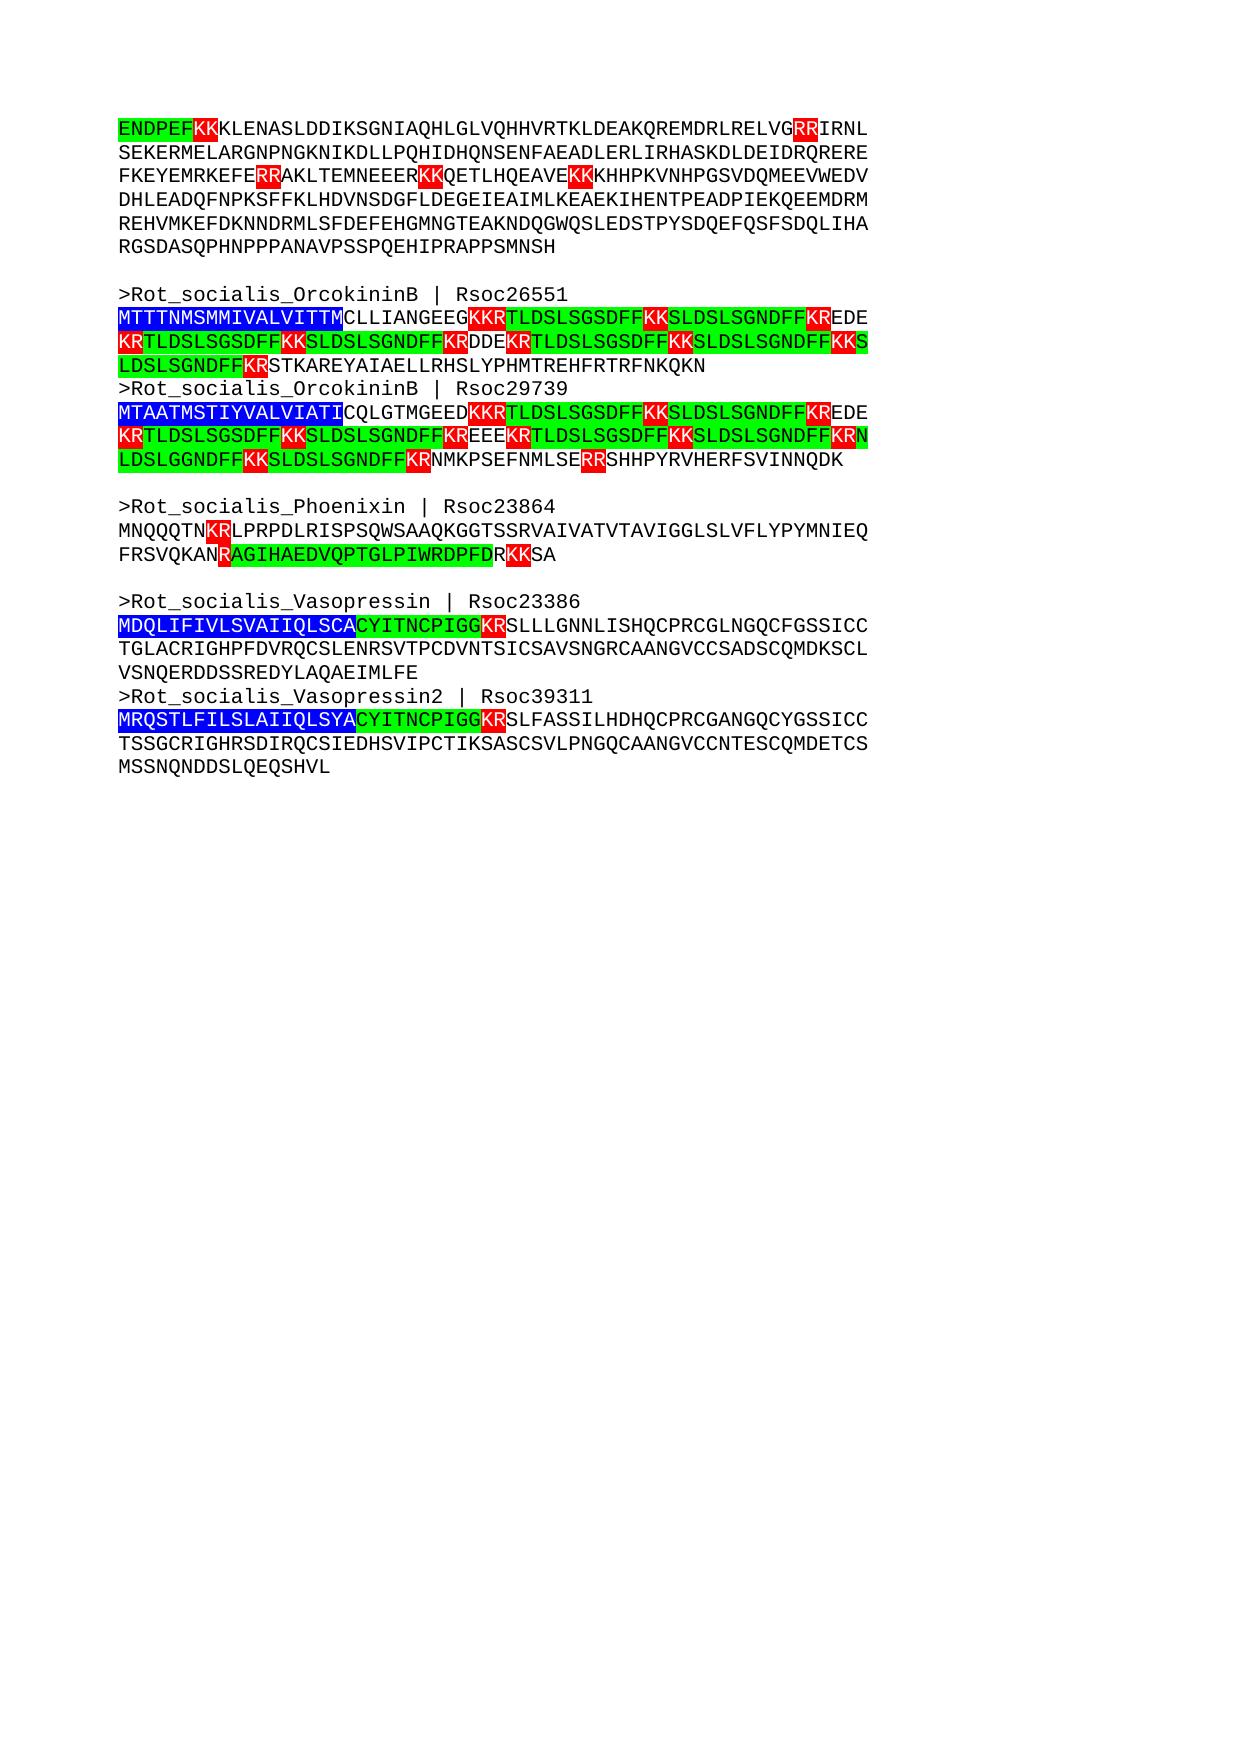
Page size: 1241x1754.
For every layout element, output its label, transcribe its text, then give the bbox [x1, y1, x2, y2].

text REHVMKEFDKNNDRMLSFDEFEHGMNGTEAKNDQGWQSLEDSTPYSDQEFQSFSDQLIHA [118, 213, 1122, 236]
text VSNQERDDSSREDYLAQAEIMLFE [118, 662, 1122, 686]
text RGSDASQPHNPPPANAVPSSPQEHIPRAPPSMNSH [118, 236, 1122, 260]
text KRTLDSLSGSDFFKKSLDSLSGNDFFKRDDEKRTLDSLSGSDFFKKSLDSLSGNDFFKKS [118, 331, 1122, 354]
text TGLACRIGHPFDVRQCSLENRSVTPCDVNTSICSAVSNGRCAANGVCCSADSCQMDKSCL [118, 638, 1122, 662]
text >Rot_socialis_Phoenixin | Rsoc23864 [118, 496, 1122, 520]
text MDQLIFIVLSVAIIQLSCACYITNCPIGGKRSLLLGNNLISHQCPRCGLNGQCFGSSICC [118, 615, 1122, 638]
text TSSGCRIGHRSDIRQCSIEDHSVIPCTIKSASCSVLPNGQCAANGVCCNTESCQMDETCS [118, 733, 1122, 757]
text MSSNQNDDSLQEQSHVL [118, 757, 1122, 780]
text >Rot_socialis_OrcokininB | Rsoc29739 [118, 378, 1122, 402]
text ENDPEFKKKLENASLDDIKSGNIAQHLGLVQHHVRTKLDEAKQREMDRLRELVGRRIRNL [118, 118, 1122, 142]
text >Rot_socialis_Vasopressin | Rsoc23386 [118, 591, 1122, 615]
text MTTTNMSMMIVALVITTMCLLIANGEEGKKRTLDSLSGSDFFKKSLDSLSGNDFFKREDE [118, 307, 1122, 331]
text >Rot_socialis_OrcokininB | Rsoc26551 [118, 284, 1122, 307]
text FRSVQKANRAGIHAEDVQPTGLPIWRDPFDRKKSA [118, 544, 1122, 567]
text MNQQQTNKRLPRPDLRISPSQWSAAQKGGTSSRVAIVATVTAVIGGLSLVFLYPYMNIEQ [118, 520, 1122, 544]
text MRQSTLFILSLAIIQLSYACYITNCPIGGKRSLFASSILHDHQCPRCGANGQCYGSSICC [118, 709, 1122, 733]
text LDSLGGNDFFKKSLDSLSGNDFFKRNMKPSEFNMLSERRSHHPYRVHERFSVINNQDK [118, 449, 1122, 473]
text LDSLSGNDFFKRSTKAREYAIAELLRHSLYPHMTREHFRTRFNKQKN [118, 354, 1122, 378]
text >Rot_socialis_Vasopressin2 | Rsoc39311 [118, 686, 1122, 709]
text MTAATMSTIYVALVIATICQLGTMGEEDKKRTLDSLSGSDFFKKSLDSLSGNDFFKREDE [118, 402, 1122, 426]
text FKEYEMRKEFERRAKLTEMNEEERKKQETLHQEAVEKKKHHPKVNHPGSVDQMEEVWEDV [118, 165, 1122, 189]
text DHLEADQFNPKSFFKLHDVNSDGFLDEGEIEAIMLKEAEKIHENTPEADPIEKQEEMDRM [118, 189, 1122, 213]
text SEKERMELARGNPNGKNIKDLLPQHIDHQNSENFAEADLERLIRHASKDLDEIDRQRERE [118, 142, 1122, 165]
text KRTLDSLSGSDFFKKSLDSLSGNDFFKREEEKRTLDSLSGSDFFKKSLDSLSGNDFFKRN [118, 426, 1122, 449]
